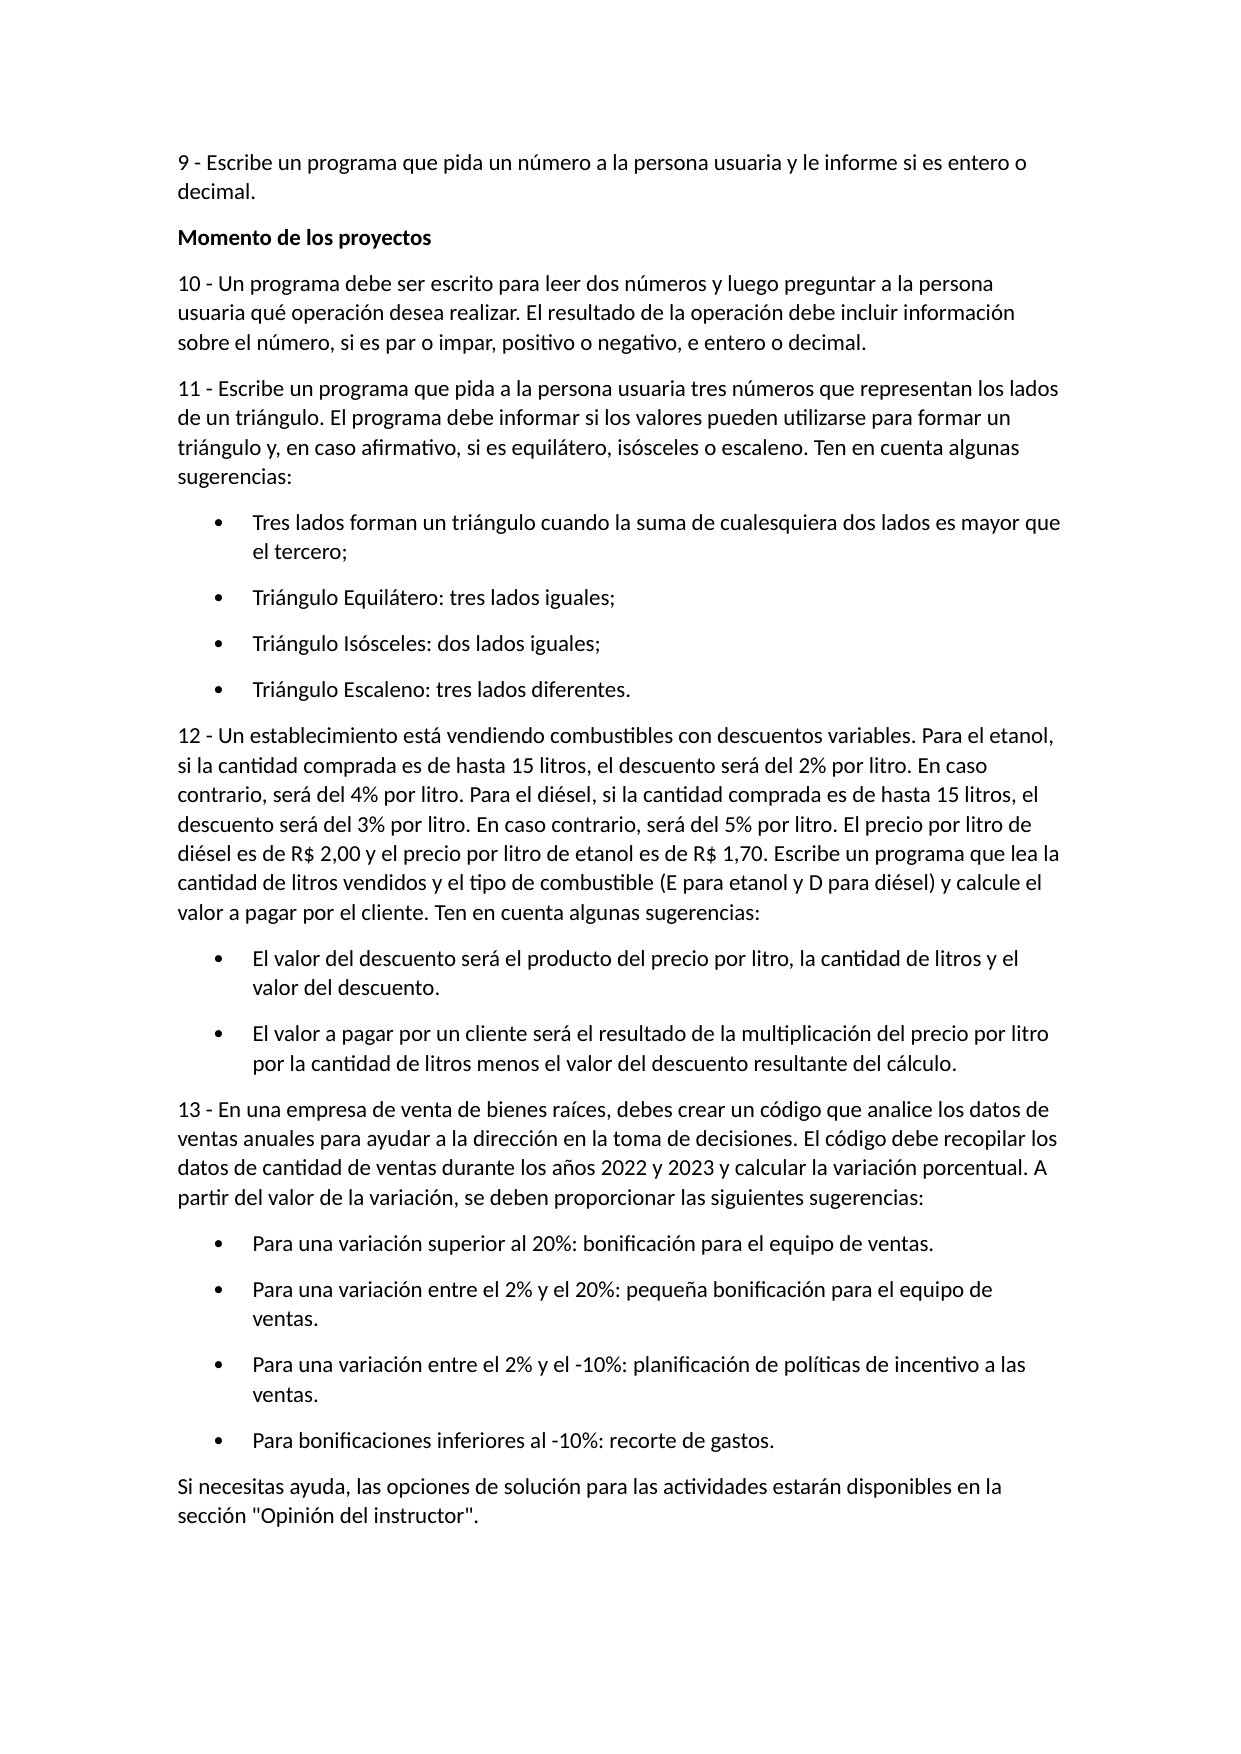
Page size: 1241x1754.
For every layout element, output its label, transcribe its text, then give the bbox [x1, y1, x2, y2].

list Para una variación entre el 2% y el -10%: planificación de políticas de incentivo a las ventas. [215, 1350, 1063, 1408]
text 9 - Escribe un programa que pida un número a la persona usuaria y le informe si es entero o decimal. [177, 148, 1063, 205]
list Tres lados forman un triángulo cuando la suma de cualesquiera dos lados es mayor que el tercero; [215, 508, 1063, 565]
list El valor del descuento será el producto del precio por litro, la cantidad de litros y el valor del descuento. [215, 944, 1063, 1001]
text Momento de los proyectos [177, 223, 1063, 251]
text Si necesitas ayuda, las opciones de solución para las actividades estarán disponibles en la sección "Opinión del instructor". [177, 1472, 1063, 1529]
text 12 - Un establecimiento está vendiendo combustibles con descuentos variables. Para el etanol, si la cantidad comprada es de hasta 15 litros, el descuento será del 2% por litro. En caso contrario, será del 4% por litro. Para el diésel, si la cantidad comprada es de hasta 15 litros, el descuento será del 3% por litro. En caso contrario, será del 5% por litro. El precio por litro de diésel es de R$ 2,00 y el precio por litro de etanol es de R$ 1,70. Escribe un programa que lea la cantidad de litros vendidos y el tipo de combustible (E para etanol y D para diésel) y calcule el valor a pagar por el cliente. Ten en cuenta algunas sugerencias: [177, 722, 1063, 926]
text 10 - Un programa debe ser escrito para leer dos números y luego preguntar a la persona usuaria qué operación desea realizar. El resultado de la operación debe incluir información sobre el número, si es par o impar, positivo o negativo, e entero o decimal. [177, 269, 1063, 356]
list Para bonificaciones inferiores al -10%: recorte de gastos. [215, 1426, 1063, 1454]
list Para una variación entre el 2% y el 20%: pequeña bonificación para el equipo de ventas. [215, 1275, 1063, 1332]
list Triángulo Escaleno: tres lados diferentes. [215, 676, 1063, 703]
list Triángulo Isósceles: dos lados iguales; [215, 629, 1063, 657]
text 13 - En una empresa de venta de bienes raíces, debes crear un código que analice los datos de ventas anuales para ayudar a la dirección en la toma de decisiones. El código debe recopilar los datos de cantidad de ventas durante los años 2022 y 2023 y calcular la variación porcentual. A partir del valor de la variación, se deben proporcionar las siguientes sugerencias: [177, 1095, 1063, 1211]
list El valor a pagar por un cliente será el resultado de la multiplicación del precio por litro por la cantidad de litros menos el valor del descuento resultante del cálculo. [215, 1019, 1063, 1077]
text 11 - Escribe un programa que pida a la persona usuaria tres números que representan los lados de un triángulo. El programa debe informar si los valores pueden utilizarse para formar un triángulo y, en caso afirmativo, si es equilátero, isósceles o escaleno. Ten en cuenta algunas sugerencias: [177, 374, 1063, 490]
list Triángulo Equilátero: tres lados iguales; [215, 583, 1063, 611]
list Para una variación superior al 20%: bonificación para el equipo de ventas. [215, 1229, 1063, 1257]
